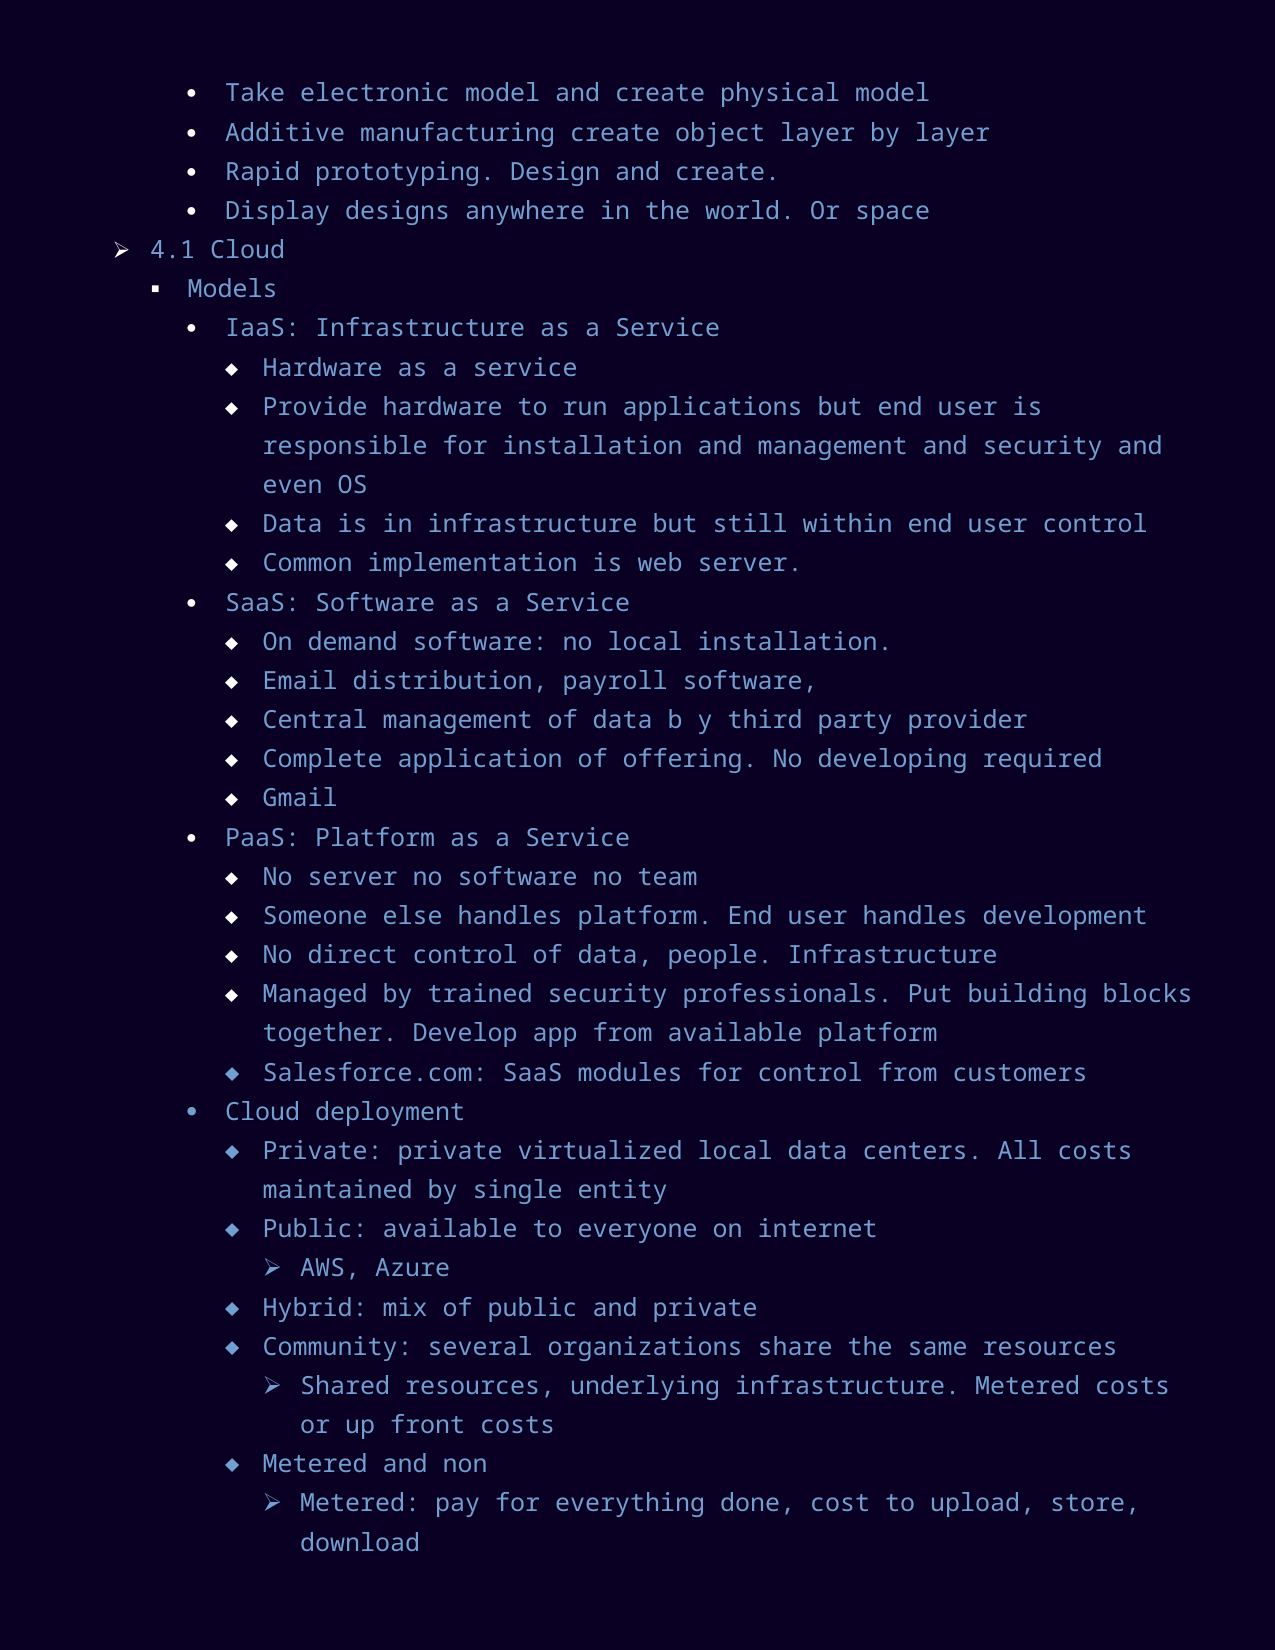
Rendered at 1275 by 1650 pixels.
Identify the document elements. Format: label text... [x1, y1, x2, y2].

list Data is in infrastructure but still within end user control [225, 506, 1200, 540]
list Models [150, 271, 1200, 305]
list Central management of data b y third party provider [225, 702, 1200, 736]
list Complete application of offering. No developing required [225, 741, 1200, 775]
list Public: available to everyone on internet [225, 1211, 1200, 1245]
list No server no software no team [225, 858, 1200, 892]
list Common implementation is web server. [225, 545, 1200, 579]
list Email distribution, payroll software, [225, 662, 1200, 697]
list Salesforce.com: SaaS modules for control from customers [225, 1054, 1200, 1088]
list SaaS: Software as a Service [187, 584, 1200, 618]
list Take electronic model and create physical model [187, 75, 1200, 109]
list On demand software: no local installation. [225, 623, 1200, 657]
list Provide hardware to run applications but end user is responsible for installation and management and security and even OS [225, 388, 1200, 501]
list Metered: pay for everything done, cost to upload, store, download [262, 1485, 1200, 1558]
list Cloud deployment [187, 1093, 1200, 1127]
list Hybrid: mix of public and private [225, 1289, 1200, 1323]
list Metered and non [225, 1446, 1200, 1480]
list Additive manufacturing create object layer by layer [187, 114, 1200, 148]
list Gmail [225, 780, 1200, 814]
list Private: private virtualized local data centers. All costs maintained by single entity [225, 1132, 1200, 1206]
list Rapid prototyping. Design and create. [187, 153, 1200, 187]
list No direct control of data, people. Infrastructure [225, 937, 1200, 971]
list PaaS: Platform as a Service [187, 819, 1200, 853]
list 4.1 Cloud [112, 232, 1200, 266]
list Community: several organizations share the same resources [225, 1328, 1200, 1362]
list Hardware as a service [225, 349, 1200, 383]
list Someone else handles platform. End user handles development [225, 897, 1200, 932]
list Managed by trained security professionals. Put building blocks together. Develop app from available platform [225, 976, 1200, 1049]
list IaaS: Infrastructure as a Service [187, 310, 1200, 344]
list AWS, Azure [262, 1250, 1200, 1284]
list Display designs anywhere in the world. Or space [187, 192, 1200, 227]
list Shared resources, underlying infrastructure. Metered costs or up front costs [262, 1367, 1200, 1441]
